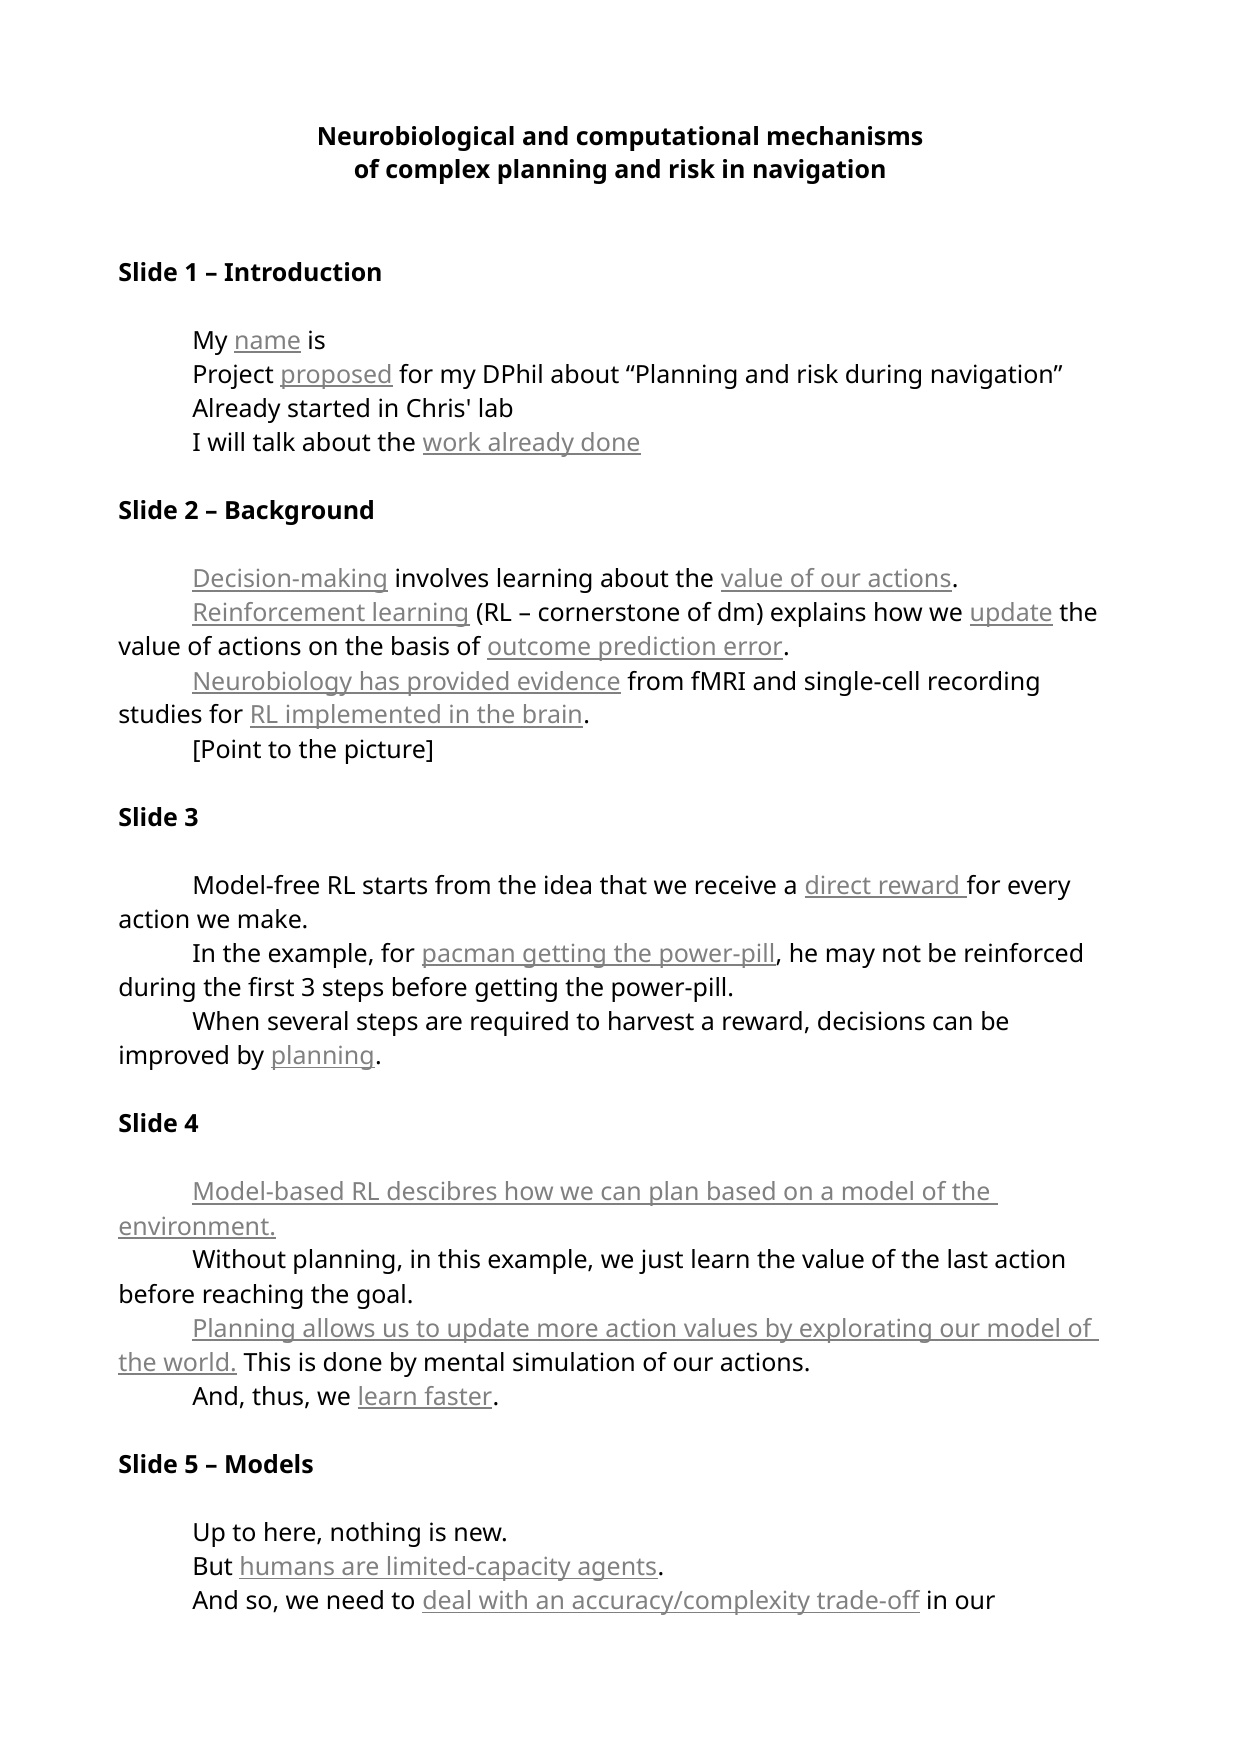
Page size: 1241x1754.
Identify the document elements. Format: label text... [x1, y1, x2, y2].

text When several steps are required to harvest a reward, decisions can be improved by planning. [118, 1004, 1122, 1072]
text [Point to the picture] [118, 731, 1122, 765]
text Slide 4 [118, 1106, 1122, 1140]
text Neurobiology has provided evidence from fMRI and single-cell recording studies for RL implemented in the brain. [118, 663, 1122, 731]
text Without planning, in this example, we just learn the value of the last action before reaching the goal. [118, 1242, 1122, 1310]
text Decision-making involves learning about the value of our actions. [118, 561, 1122, 595]
text And so, we need to deal with an accuracy/complexity trade-off in our [118, 1583, 1122, 1617]
text I will talk about the work already done [118, 425, 1122, 459]
text Slide 2 – Background [118, 493, 1122, 527]
text Model-based RL descibres how we can plan based on a model of the environment. [118, 1174, 1122, 1242]
text Slide 3 [118, 799, 1122, 833]
text Slide 1 – Introduction [118, 254, 1122, 288]
text And, thus, we learn faster. [118, 1378, 1122, 1412]
text Reinforcement learning (RL – cornerstone of dm) explains how we update the value of actions on the basis of outcome prediction error. [118, 595, 1122, 663]
text Slide 5 – Models [118, 1447, 1122, 1481]
text Project proposed for my DPhil about “Planning and risk during navigation” [118, 357, 1122, 391]
text My name is [118, 322, 1122, 357]
text Model-free RL starts from the idea that we receive a direct reward for every action we make. [118, 867, 1122, 936]
text Neurobiological and computational mechanisms [118, 118, 1122, 152]
text In the example, for pacman getting the power-pill, he may not be reinforced during the first 3 steps before getting the power-pill. [118, 936, 1122, 1004]
text Up to here, nothing is new. [118, 1515, 1122, 1549]
text Already started in Chris' lab [118, 391, 1122, 425]
text But humans are limited-capacity agents. [118, 1549, 1122, 1583]
text of complex planning and risk in navigation [118, 152, 1122, 186]
text Planning allows us to update more action values by explorating our model of the world. This is done by mental simulation of our actions. [118, 1310, 1122, 1378]
